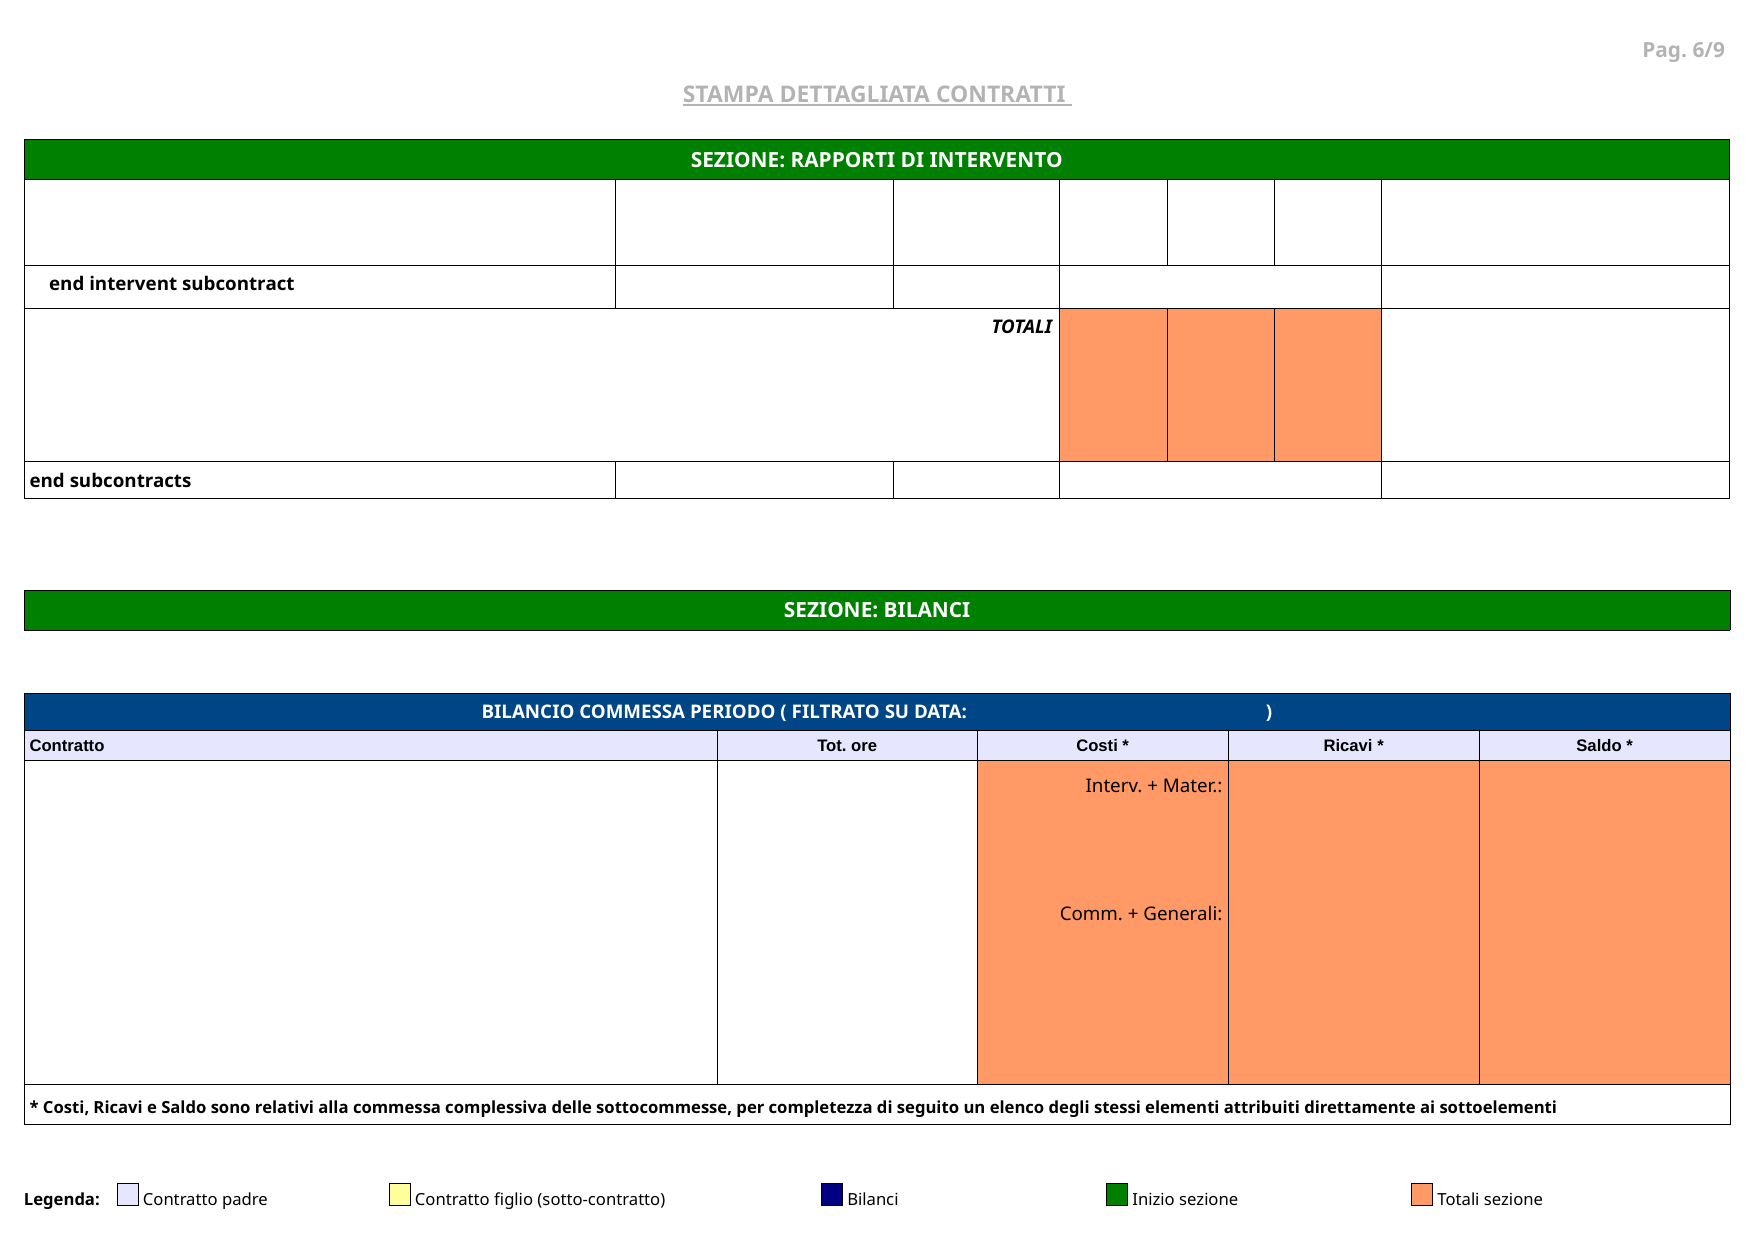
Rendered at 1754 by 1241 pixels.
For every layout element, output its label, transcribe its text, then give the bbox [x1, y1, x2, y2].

text </if> [24, 636, 1730, 664]
text </if> [24, 533, 1730, 561]
table_cell <formatLang((get_totals_account('balance',contract.id) or 0.0) + ((contract.commercial_rate or 0.0) + (contract.general_rate or 0.0)) * (get_totals_account('invoice',contract.id) or 0.0) / 100)> [1480, 761, 1730, 1084]
table_cell Tot. ore [718, 731, 977, 760]
text <if test="test_part('balance', data) or test_part('balance_summary', data)"> [24, 561, 1730, 590]
table_cell <formatLang(subintervent.amount)> [1168, 180, 1274, 264]
table_cell <formatLang(get_totals('hour_cost'))> [1168, 309, 1274, 461]
table_cell <subintervent.user_id.name> [616, 180, 893, 264]
table_header SEZIONE: RAPPORTI DI INTERVENTO [25, 140, 1729, 179]
table_cell [616, 266, 893, 307]
table_header BILANCIO COMMESSA PERIODO ( FILTRATO SU DATA: <filter_description(data,short=True)> ) [25, 694, 1730, 730]
table_cell [1382, 266, 1729, 307]
table_cell Ricavi * [1229, 731, 1479, 760]
table_cell <contract.name> [25, 761, 717, 1084]
table_cell <subintervent.city_id.name if subintervent.city_id else ""> <"(Cant. %s)"%(subintervent.location_site) if subintervent.location_site else ""> [1382, 180, 1729, 264]
table_cell TOTALI [25, 309, 1059, 461]
table_cell Saldo * [1480, 731, 1730, 760]
table_cell <formatLang(subintervent.date, date=True)> [894, 180, 1059, 264]
table_cell <formatLang(get_totals_account('hour',contract.id))> [718, 761, 977, 1084]
table_header SEZIONE: BILANCI [25, 591, 1730, 630]
table_cell <formatLang(get_totals('hour'))> [1060, 309, 1167, 461]
table_cell end intervent subcontract [25, 266, 615, 307]
table_cell [616, 462, 893, 498]
table_cell [1060, 462, 1381, 498]
table_cell <formatLang(get_totals_account('invoice',contract.id))> [1229, 761, 1479, 1084]
table_cell * Costi, Ricavi e Saldo sono relativi alla commessa complessiva delle sottocommesse, per completezza di seguito un elenco degli stessi elementi attribuiti direttamente ai sottoelementi [25, 1085, 1730, 1124]
table_cell [894, 462, 1059, 498]
table_cell Contratto [25, 731, 717, 760]
table_cell Interv. + Mater.: <formatLang(get_totals_account('hour_cost',contract.id) + get_totals_account('cost',contract.id))> Comm. + Generali: <formatLang(0.0-((contract.commercial_rate or 0.0) + (contract.general_rate or 0.0)) * (get_totals_account('invoice',contract.id) or 0.0) / 100)> [978, 761, 1228, 1084]
table_cell [894, 266, 1059, 307]
table_cell [1382, 309, 1729, 461]
table_cell <formatLang(subintervent.unit_amount)> [1060, 180, 1167, 264]
table_cell [1382, 462, 1729, 498]
table_cell <formatLang((contract.price_operation or 0.0) * get_totals('operation'))> [1275, 309, 1381, 461]
table_cell [1060, 266, 1381, 307]
table_cell <subintervent.intervent_annotation> <"(%s)"%(subintervent.activity_id.name) if subintervent.activity_id else ""> [25, 180, 615, 264]
table_cell Costi * [978, 731, 1228, 760]
text <if test="test_part('balance_summary', data)"> [24, 664, 1730, 693]
table_cell end subcontracts [25, 462, 615, 498]
table_cell <formatLang((contract.price_operation or 0.0) * (subintervent.amount_operation or 0.0))> [1275, 180, 1381, 264]
